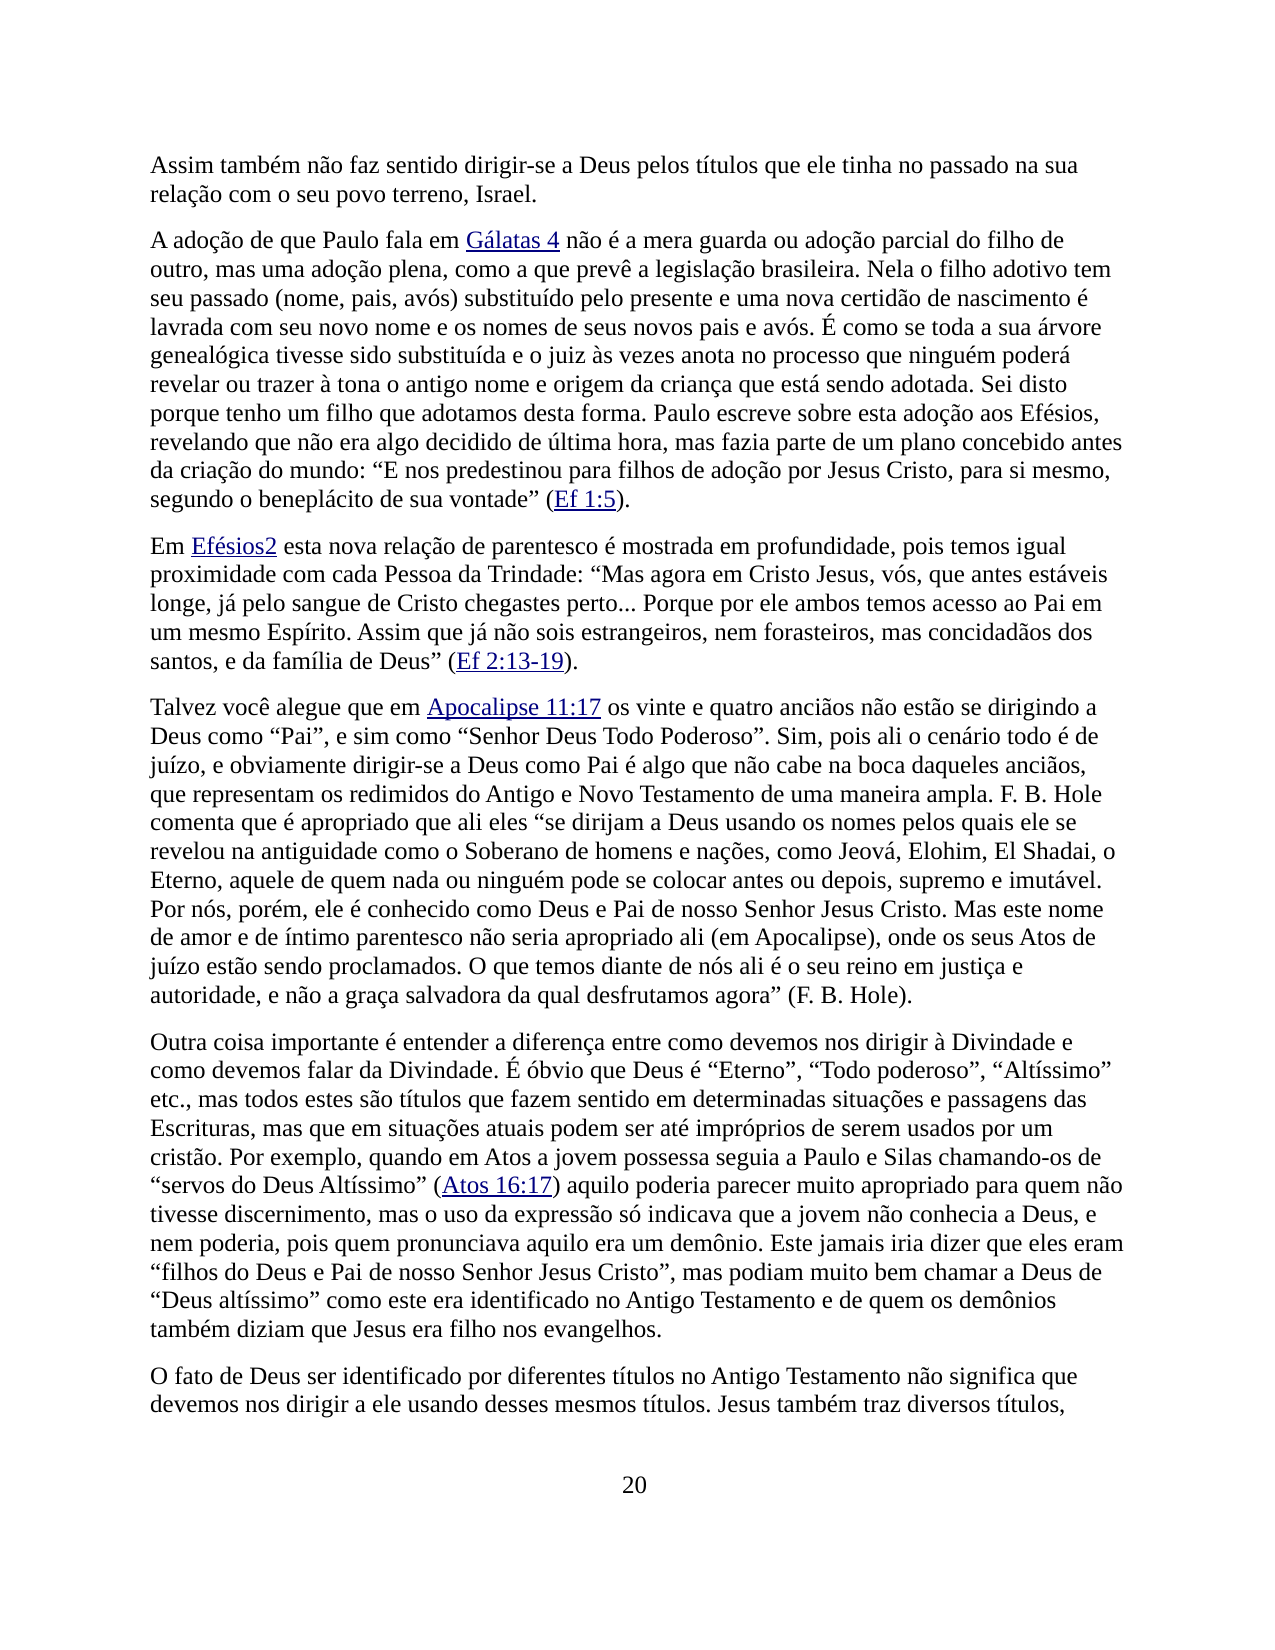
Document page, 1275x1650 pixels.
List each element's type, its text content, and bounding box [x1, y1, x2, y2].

text Em Efésios2 esta nova relação de parentesco é mostrada em profundidade, pois temos igual proximidade com cada Pessoa da Trindade: “Mas agora em Cristo Jesus, vós, que antes estáveis longe, já pelo sangue de Cristo chegastes perto... Porque por ele ambos temos acesso ao Pai em um mesmo Espírito. Assim que já não sois estrangeiros, nem forasteiros, mas concidadãos dos santos, e da família de Deus” (Ef 2:13-19). [150, 531, 1125, 674]
text O fato de Deus ser identificado por diferentes títulos no Antigo Testamento não significa que devemos nos dirigir a ele usando desses mesmos títulos. Jesus também traz diversos títulos, [150, 1361, 1125, 1418]
text Outra coisa importante é entender a diferença entre como devemos nos dirigir à Divindade e como devemos falar da Divindade. É óbvio que Deus é “Eterno”, “Todo poderoso”, “Altíssimo” etc., mas todos estes são títulos que fazem sentido em determinadas situações e passagens das Escrituras, mas que em situações atuais podem ser até impróprios de serem usados por um cristão. Por exemplo, quando em Atos a jovem possessa seguia a Paulo e Silas chamando-os de “servos do Deus Altíssimo” (Atos 16:17) aquilo poderia parecer muito apropriado para quem não tivesse discernimento, mas o uso da expressão só indicava que a jovem não conhecia a Deus, e nem poderia, pois quem pronunciava aquilo era um demônio. Este jamais iria dizer que eles eram “filhos do Deus e Pai de nosso Senhor Jesus Cristo”, mas podiam muito bem chamar a Deus de “Deus altíssimo” como este era identificado no Antigo Testamento e de quem os demônios também diziam que Jesus era filho nos evangelhos. [150, 1027, 1125, 1343]
text Assim também não faz sentido dirigir-se a Deus pelos títulos que ele tinha no passado na sua relação com o seu povo terreno, Israel. [150, 150, 1125, 207]
text Talvez você alegue que em Apocalipse 11:17 os vinte e quatro anciãos não estão se dirigindo a Deus como “Pai”, e sim como “Senhor Deus Todo Poderoso”. Sim, pois ali o cenário todo é de juízo, e obviamente dirigir-se a Deus como Pai é algo que não cabe na boca daqueles anciãos, que representam os redimidos do Antigo e Novo Testamento de uma maneira ampla. F. B. Hole comenta que é apropriado que ali eles “se dirijam a Deus usando os nomes pelos quais ele se revelou na antiguidade como o Soberano de homens e nações, como Jeová, Elohim, El Shadai, o Eterno, aquele de quem nada ou ninguém pode se colocar antes ou depois, supremo e imutável. Por nós, porém, ele é conhecido como Deus e Pai de nosso Senhor Jesus Cristo. Mas este nome de amor e de íntimo parentesco não seria apropriado ali (em Apocalipse), onde os seus Atos de juízo estão sendo proclamados. O que temos diante de nós ali é o seu reino em justiça e autoridade, e não a graça salvadora da qual desfrutamos agora” (F. B. Hole). [150, 692, 1125, 1009]
text A adoção de que Paulo fala em Gálatas 4 não é a mera guarda ou adoção parcial do filho de outro, mas uma adoção plena, como a que prevê a legislação brasileira. Nela o filho adotivo tem seu passado (nome, pais, avós) substituído pelo presente e uma nova certidão de nascimento é lavrada com seu novo nome e os nomes de seus novos pais e avós. É como se toda a sua árvore genealógica tivesse sido substituída e o juiz às vezes anota no processo que ninguém poderá revelar ou trazer à tona o antigo nome e origem da criança que está sendo adotada. Sei disto porque tenho um filho que adotamos desta forma. Paulo escreve sobre esta adoção aos Efésios, revelando que não era algo decidido de última hora, mas fazia parte de um plano concebido antes da criação do mundo: “E nos predestinou para filhos de adoção por Jesus Cristo, para si mesmo, segundo o beneplácito de sua vontade” (Ef 1:5). [150, 225, 1125, 513]
